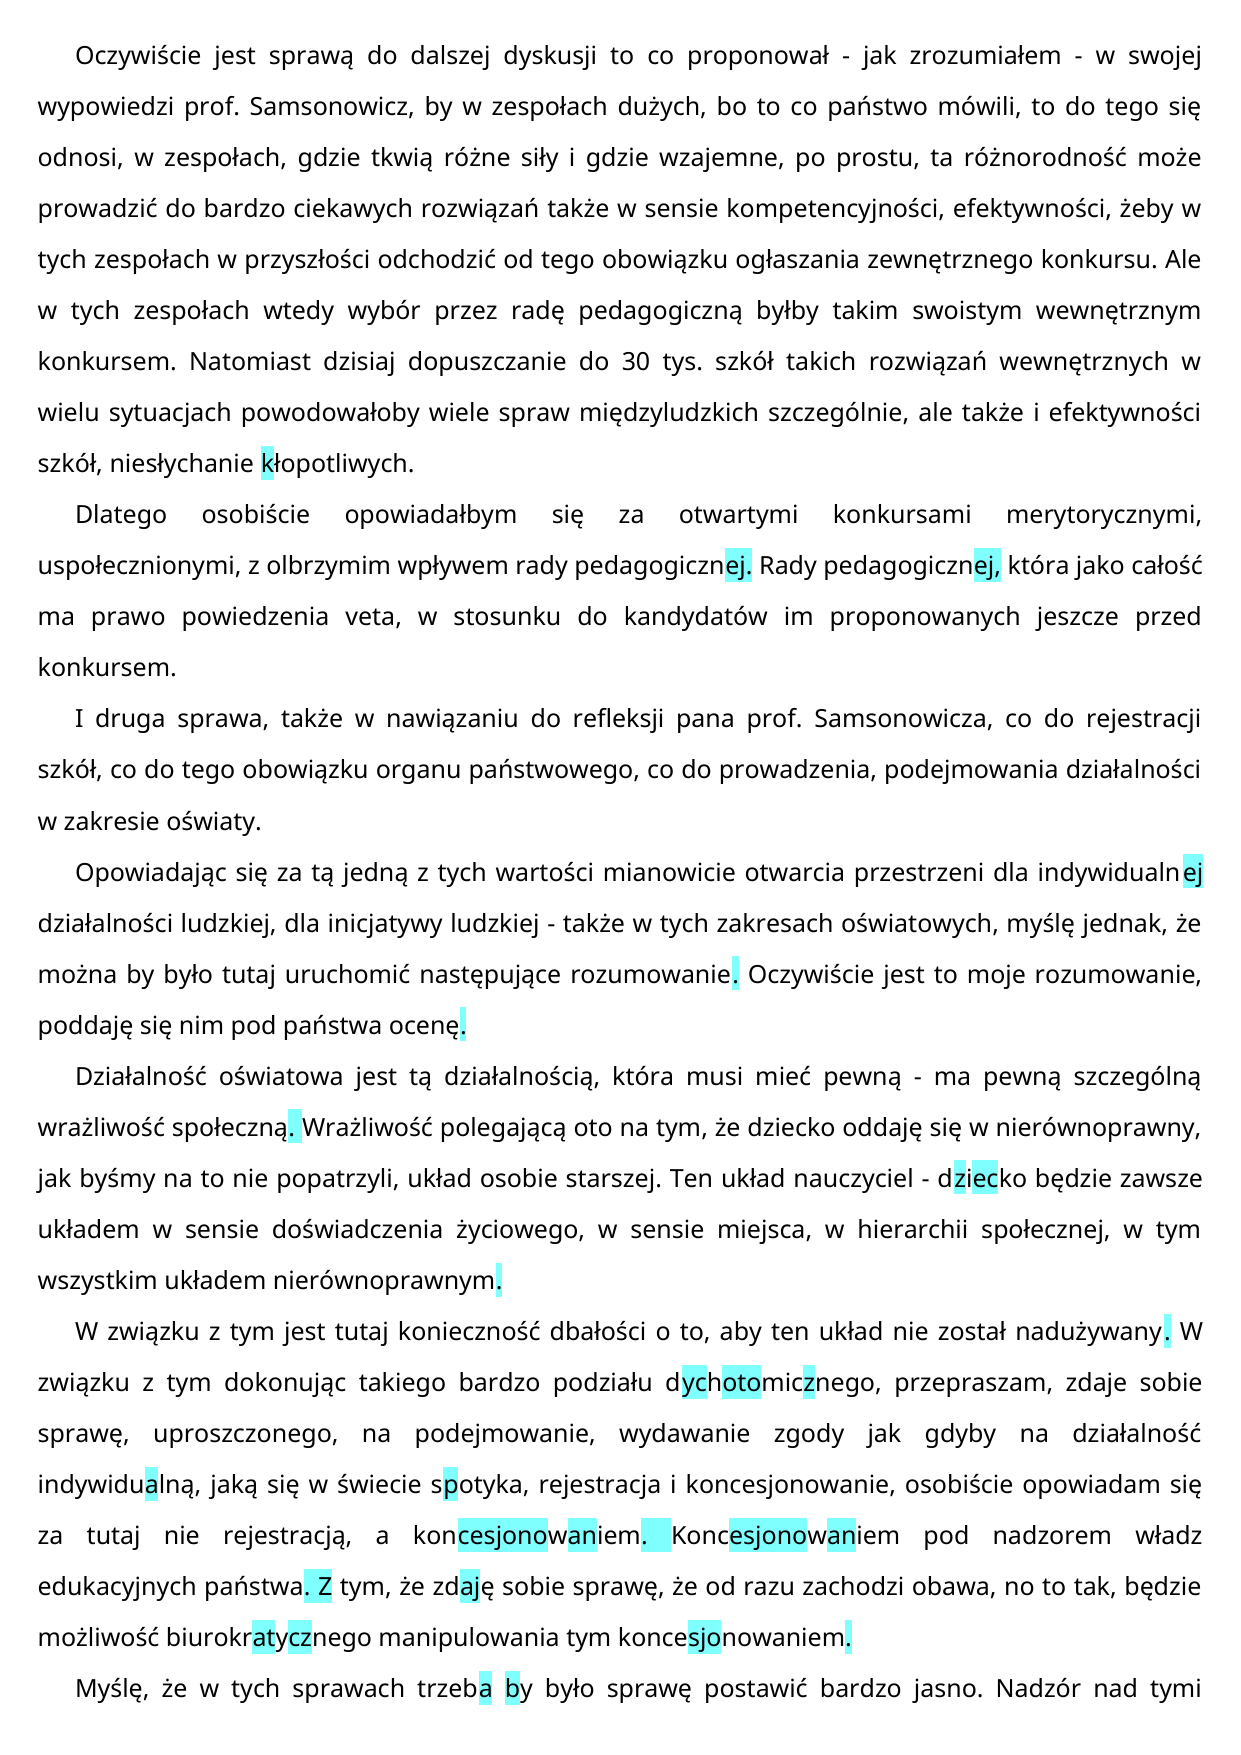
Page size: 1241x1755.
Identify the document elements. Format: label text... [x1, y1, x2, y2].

text Myślę, że w tych sprawach trzeba by było sprawę postawić bardzo jasno. Nadzór nad tymi [37, 1671, 1203, 1705]
text Oczywiście jest sprawą do dalszej dyskusji to co proponował - jak zrozumiałem - w swojej wypowiedzi prof. Samsonowicz, by w zespołach dużych, bo to co państwo mówili, to do tego się odnosi, w zespołach, gdzie tkwią różne siły i gdzie wzajemne, po prostu, ta różnorodność może prowadzić do bardzo ciekawych rozwiązań także w sensie kompetencyjności, efektywności, żeby w tych zespołach w przyszłości odchodzić od tego obowiązku ogłaszania zewnętrznego konkursu. Ale w tych zespołach wtedy wybór przez radę pedagogiczną byłby takim swoistym wewnętrznym konkursem. Natomiast dzisiaj dopuszczanie do 30 tys. szkół takich rozwiązań wewnętrznych w wielu sytuacjach powodowałoby wiele spraw międzyludzkich szczególnie, ale także i efektywności szkół, niesłychanie kłopotliwych. [37, 37, 1203, 480]
text W związku z tym jest tutaj konieczność dbałości o to, aby ten układ nie został nadużywany. W związku z tym dokonując takiego bardzo podziału dychotomicznego, przepraszam, zdaje sobie sprawę, uproszczonego, na podejmowanie, wydawanie zgody jak gdyby na działalność indywidualną, jaką się w świecie spotyka, rejestracja i koncesjonowanie, osobiście opowiadam się za tutaj nie rejestracją, a koncesjonowaniem. Koncesjonowaniem pod nadzorem władz edukacyjnych państwa. Z tym, że zdaję sobie sprawę, że od razu zachodzi obawa, no to tak, będzie możliwość biurokratycznego manipulowania tym koncesjonowaniem. [37, 1313, 1203, 1654]
text I druga sprawa, także w nawiązaniu do refleksji pana prof. Samsonowicza, co do rejestracji szkół, co do tego obowiązku organu państwowego, co do prowadzenia, podejmowania działalności w zakresie oświaty. [37, 701, 1203, 837]
text Dlatego osobiście opowiadałbym się za otwartymi konkursami merytorycznymi, uspołecznionymi, z olbrzymim wpływem rady pedagogicznej. Rady pedagogicznej, która jako całość ma prawo powiedzenia veta, w stosunku do kandydatów im proponowanych jeszcze przed konkursem. [37, 497, 1203, 684]
text Opowiadając się za tą jedną z tych wartości mianowicie otwarcia przestrzeni dla indywidualnej działalności ludzkiej, dla inicjatywy ludzkiej - także w tych zakresach oświatowych, myślę jednak, że można by było tutaj uruchomić następujące rozumowanie. Oczywiście jest to moje rozumowanie, poddaję się nim pod państwa ocenę. [37, 854, 1203, 1041]
text Działalność oświatowa jest tą działalnością, która musi mieć pewną - ma pewną szczególną wrażliwość społeczną. Wrażliwość polegającą oto na tym, że dziecko oddaję się w nierównoprawny, jak byśmy na to nie popatrzyli, układ osobie starszej. Ten układ nauczyciel - dziecko będzie zawsze układem w sensie doświadczenia życiowego, w sensie miejsca, w hierarchii społecznej, w tym wszystkim układem nierównoprawnym. [37, 1058, 1203, 1297]
